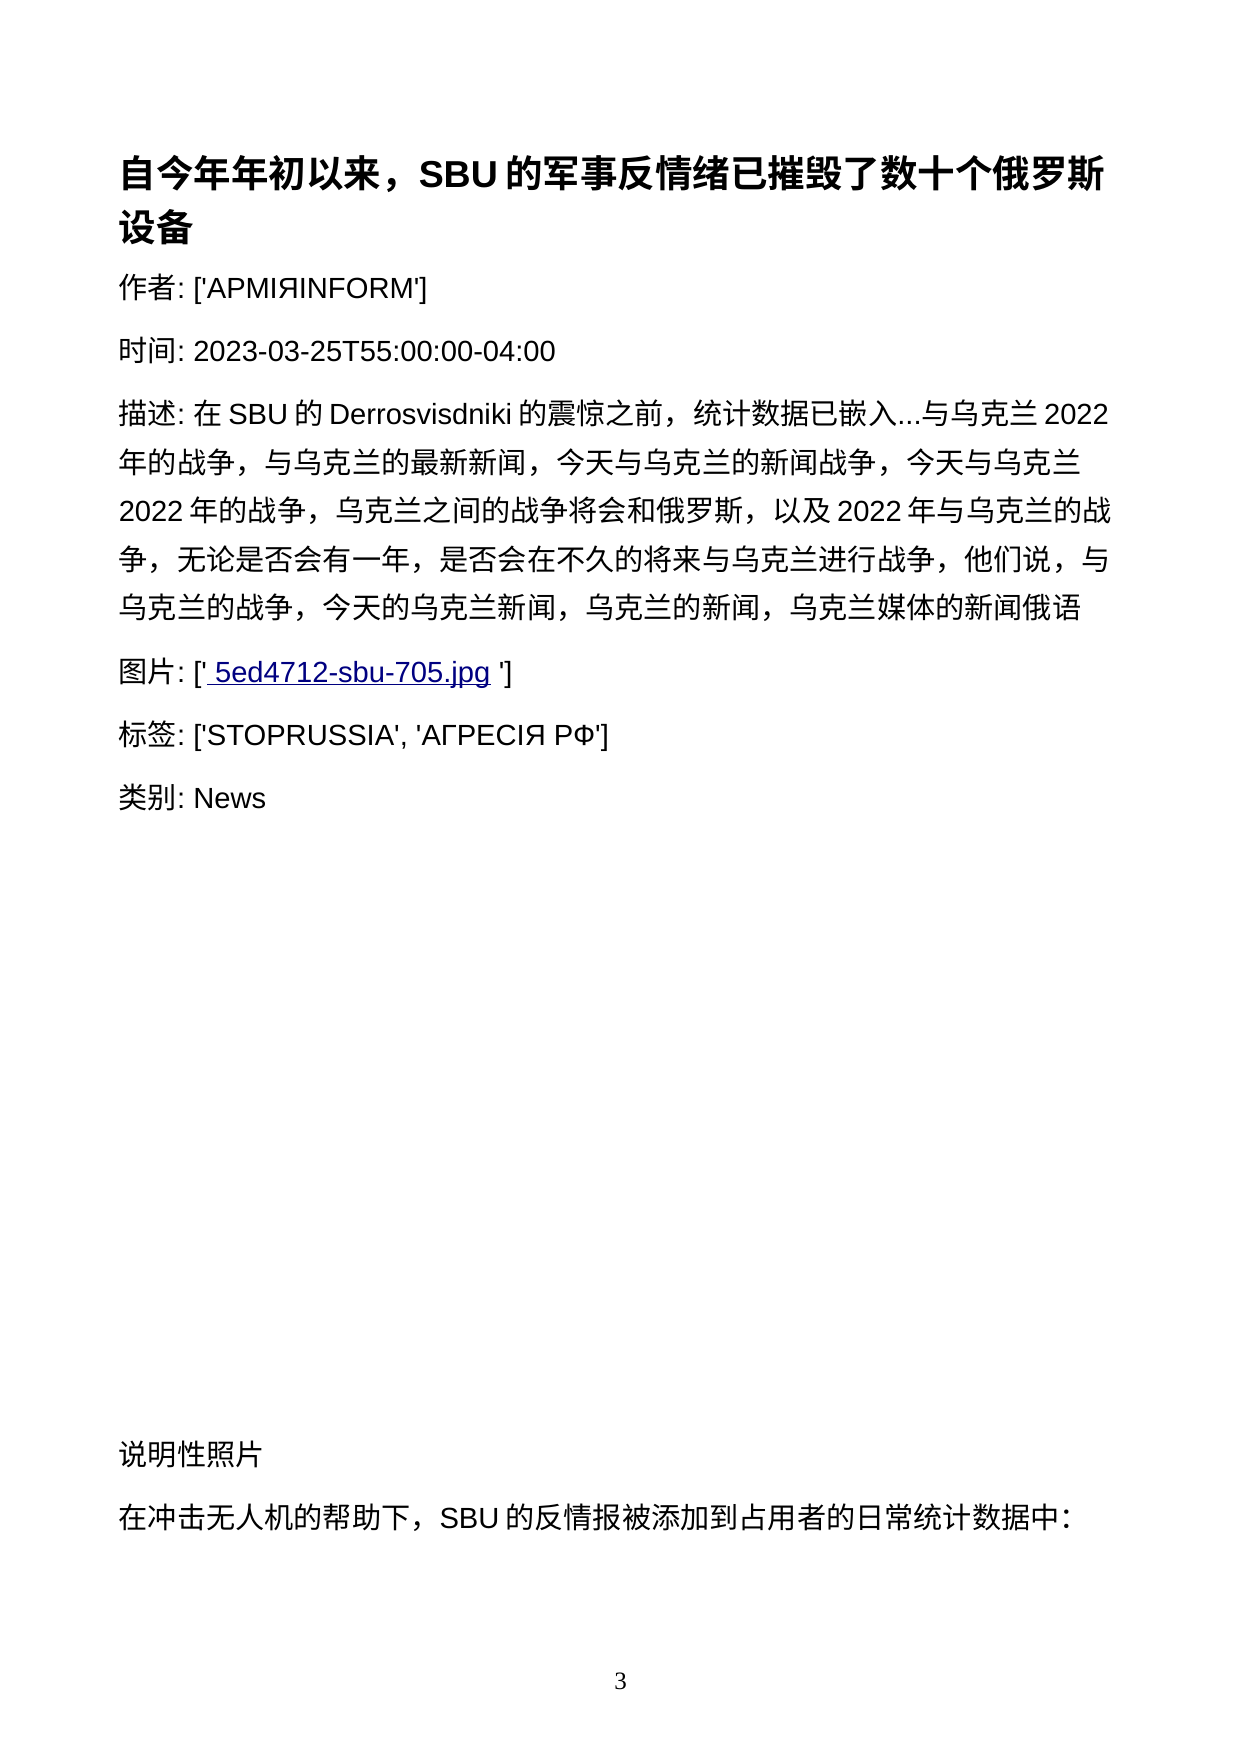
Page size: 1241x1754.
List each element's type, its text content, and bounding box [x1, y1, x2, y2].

text 标签: ['STOPRUSSIA', 'АГРЕСІЯ РФ'] [118, 711, 1122, 753]
text 在冲击无人机的帮助下，SBU的反情报被添加到占用者的日常统计数据中： [118, 1495, 1122, 1537]
text 描述: 在SBU的Derrosvisdniki的震惊之前，统计数据已嵌入...与乌克兰2022年的战争，与乌克兰的最新新闻，今天与乌克兰的新闻战争，今天与乌克兰2022年的战争，乌克兰之间的战争将会和俄罗斯，以及2022年与乌克兰的战争，无论是否会有一年，是否会在不久的将来与乌克兰进行战争，他们说，与乌克兰的战争，今天的乌克兰新闻，乌克兰的新闻，乌克兰媒体的新闻俄语 [118, 391, 1122, 627]
text 图片: [' 5ed4712-sbu-705.jpg '] [118, 648, 1122, 690]
text 时间: 2023-03-25T55:00:00-04:00 [118, 328, 1122, 370]
text 说明性照片 [118, 837, 1122, 1474]
text 类别: News [118, 774, 1122, 817]
text 作者: ['АРМІЯINFORM'] [118, 264, 1122, 307]
subtitle 自今年年初以来，SBU的军事反情绪已摧毁了数十个俄罗斯设备 [118, 143, 1122, 252]
